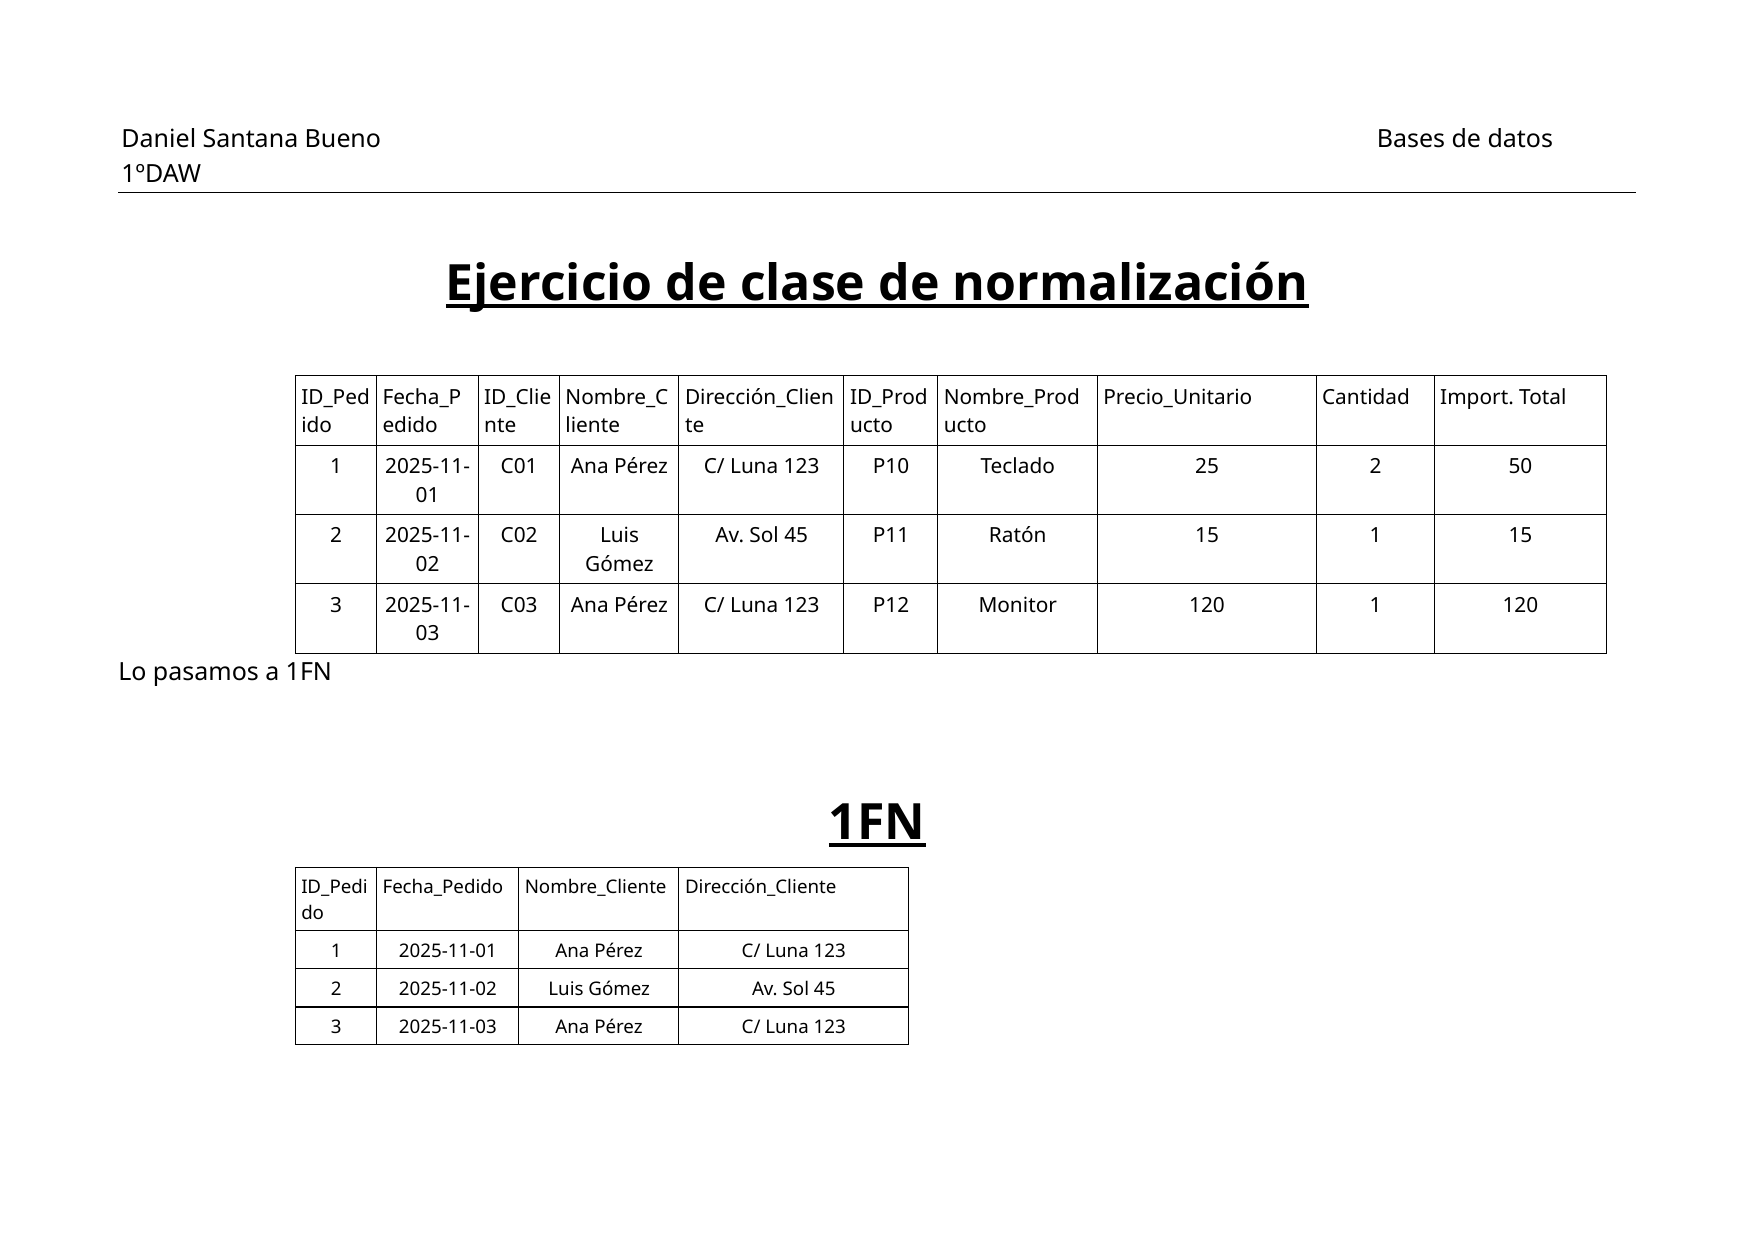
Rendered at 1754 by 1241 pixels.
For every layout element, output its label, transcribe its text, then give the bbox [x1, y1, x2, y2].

table_cell C/ Luna 123 [679, 1008, 908, 1044]
subtitle Ejercicio de clase de normalización [118, 247, 1636, 315]
table_cell 1 [1317, 515, 1434, 583]
table_cell P10 [844, 446, 937, 514]
table_cell Teclado [938, 446, 1097, 514]
table_cell Ana Pérez [560, 446, 678, 514]
table_cell 25 [1098, 446, 1316, 514]
table_header ID_Cliente [479, 376, 559, 444]
table_cell 2 [296, 515, 376, 583]
table_cell 15 [1098, 515, 1316, 583]
table_cell 1 [1317, 584, 1434, 653]
table_cell C/ Luna 123 [679, 584, 843, 653]
table_header Cantidad [1317, 376, 1434, 444]
table_header Import. Total [1435, 376, 1606, 444]
table_cell Luis Gómez [560, 515, 678, 583]
subtitle 1FN [118, 786, 1636, 854]
table_cell C/ Luna 123 [679, 931, 908, 968]
table_cell Ana Pérez [519, 1008, 678, 1044]
table_header Precio_Unitario [1098, 376, 1316, 444]
table_cell C02 [479, 515, 559, 583]
table_cell 2025-11-01 [377, 446, 478, 514]
table_cell C03 [479, 584, 559, 653]
table_cell 2025-11-03 [377, 1008, 518, 1044]
table_cell Luis Gómez [519, 969, 678, 1006]
table_cell 1 [296, 931, 376, 968]
table_cell 3 [296, 584, 376, 653]
table_header Nombre_Cliente [560, 376, 678, 444]
table_cell 2025-11-02 [377, 515, 478, 583]
table_header ID_Pedido [296, 868, 376, 930]
table_cell Ana Pérez [519, 931, 678, 968]
table_cell 120 [1435, 584, 1606, 653]
table_cell 2025-11-03 [377, 584, 478, 653]
table_header Dirección_Cliente [679, 868, 908, 930]
table_cell 2025-11-01 [377, 931, 518, 968]
table_cell Ana Pérez [560, 584, 678, 653]
text Lo pasamos a 1FN [118, 654, 1636, 688]
table_cell Monitor [938, 584, 1097, 653]
table_cell 2 [1317, 446, 1434, 514]
table_header ID_Producto [844, 376, 937, 444]
table_cell Ratón [938, 515, 1097, 583]
table_cell 2025-11-02 [377, 969, 518, 1006]
table_cell 1 [296, 446, 376, 514]
table_header Fecha_Pedido [377, 868, 518, 930]
table_cell Av. Sol 45 [679, 969, 908, 1006]
table_cell Av. Sol 45 [679, 515, 843, 583]
table_header ID_Pedido [296, 376, 376, 444]
table_cell C01 [479, 446, 559, 514]
table_cell C/ Luna 123 [679, 446, 843, 514]
table_cell P11 [844, 515, 937, 583]
table_header Nombre_Cliente [519, 868, 678, 930]
table_cell 50 [1435, 446, 1606, 514]
table_header Fecha_Pedido [377, 376, 478, 444]
table_cell P12 [844, 584, 937, 653]
table_header Nombre_Producto [938, 376, 1097, 444]
table_cell 2 [296, 969, 376, 1006]
table_cell 120 [1098, 584, 1316, 653]
table_cell 15 [1435, 515, 1606, 583]
table_header Dirección_Cliente [679, 376, 843, 444]
table_cell 3 [296, 1008, 376, 1044]
